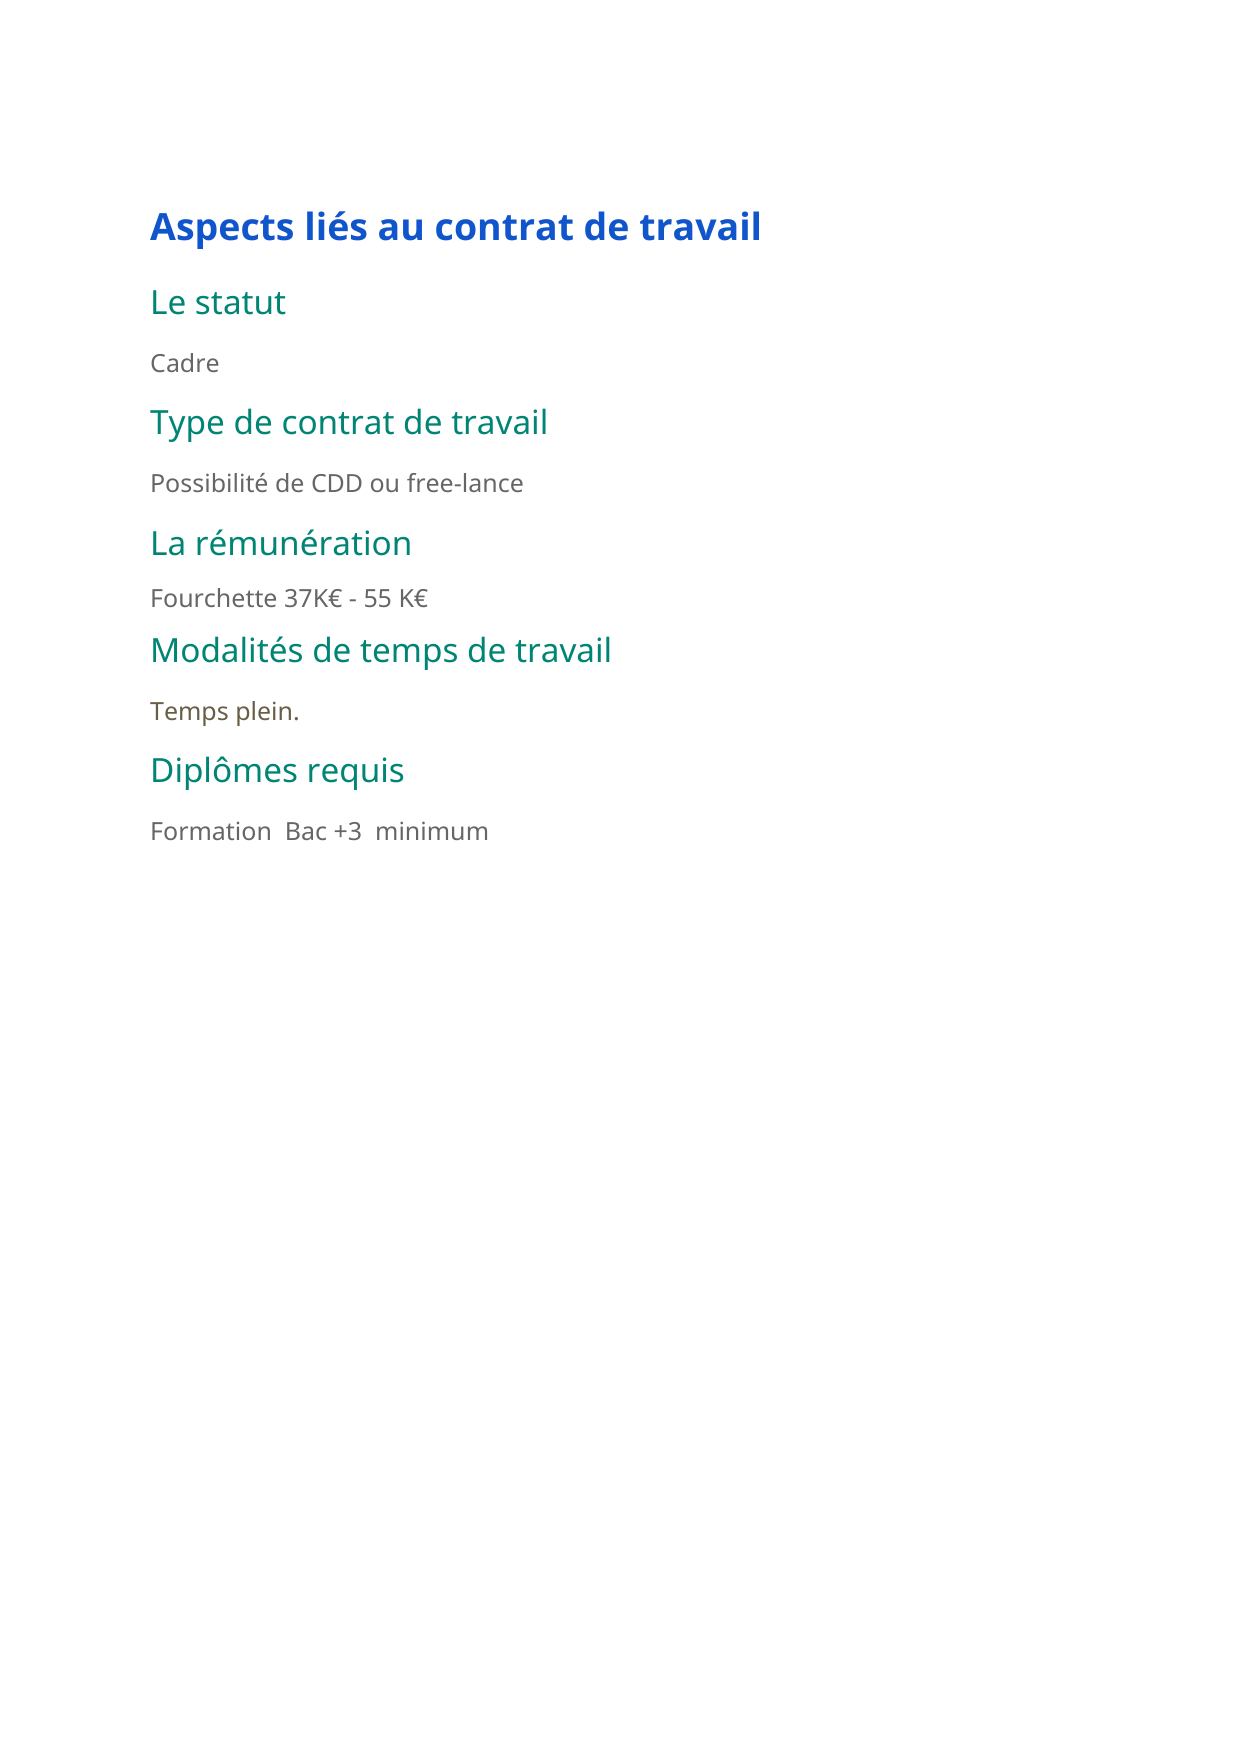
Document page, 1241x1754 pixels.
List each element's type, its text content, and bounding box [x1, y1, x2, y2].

text Formation Bac +3 minimum [150, 814, 1090, 848]
text Cadre [150, 346, 1090, 380]
subtitle Modalités de temps de travail [150, 627, 1090, 672]
text Fourchette 37K€ - 55 K€ [150, 580, 1090, 614]
subtitle Type de contrat de travail [150, 399, 1090, 444]
subtitle Diplômes requis [150, 747, 1090, 792]
subtitle La rémunération [150, 519, 1090, 565]
subtitle Le statut [150, 279, 1090, 324]
subtitle Aspects liés au contrat de travail [150, 200, 1090, 251]
text Possibilité de CDD ou free-lance [150, 466, 1090, 500]
text Temps plein. [150, 694, 1090, 728]
